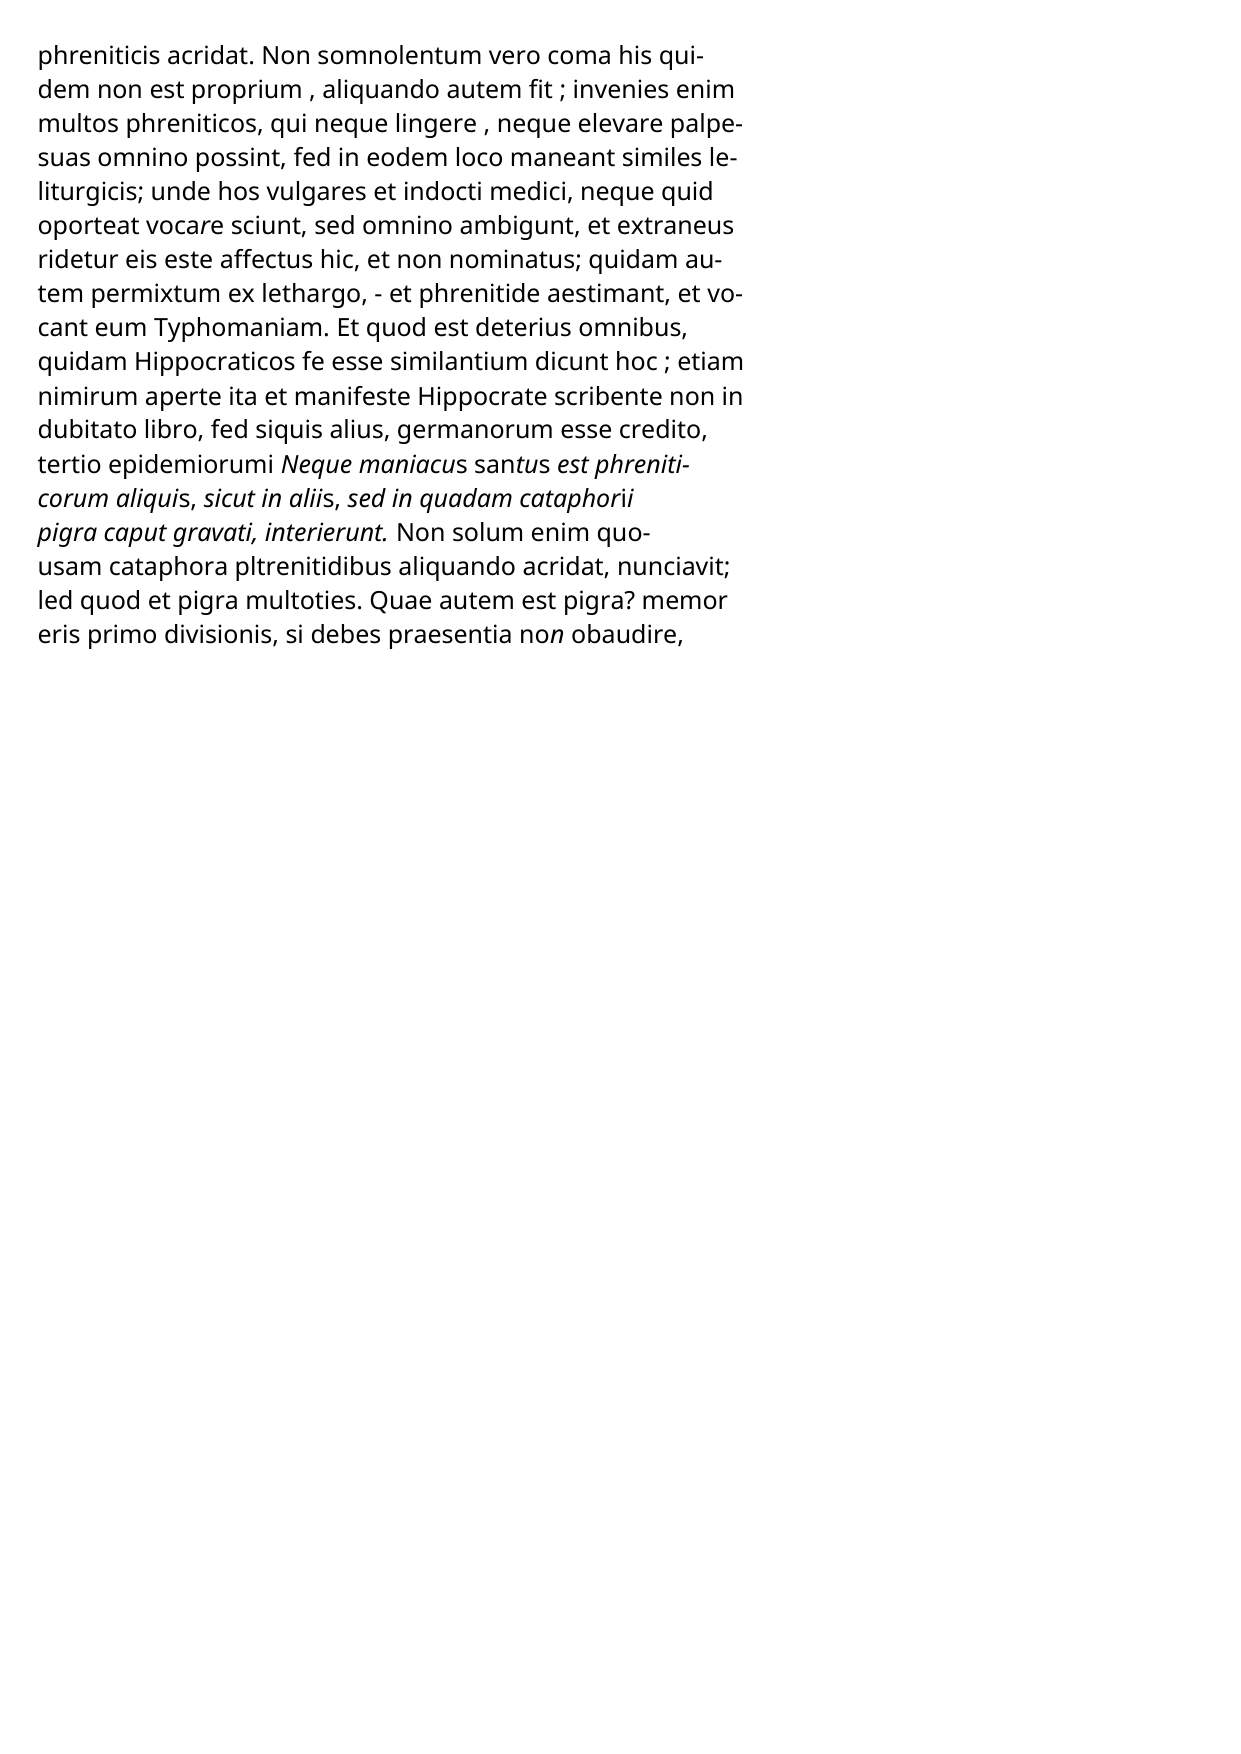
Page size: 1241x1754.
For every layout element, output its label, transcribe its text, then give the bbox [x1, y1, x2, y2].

text phreniticis acridat. Non somnolentum vero coma his qui- dem non est proprium , aliquando autem fit ; invenies enim multos phreniticos, qui neque lingere , neque elevare palpe- suas omnino possint, fed in eodem loco maneant similes le- liturgicis; unde hos vulgares et indocti medici, neque quid oporteat vocare sciunt, sed omnino ambigunt, et extraneus ridetur eis este affectus hic, et non nominatus; quidam au- tem permixtum ex lethargo, - et phrenitide aestimant, et vo- cant eum Typhomaniam. Et quod est deterius omnibus, quidam Hippocraticos fe esse similantium dicunt hoc ; etiam nimirum aperte ita et manifeste Hippocrate scribente non in dubitato libro, fed siquis alius, germanorum esse credito, tertio epidemiorumi Neque maniacus santus est phreniti- corum aliquis, sicut in aliis, sed in quadam cataphorii pigra caput gravati, interierunt. Non solum enim quo- usam cataphora pltrenitidibus aliquando acridat, nunciavit; led quod et pigra multoties. Quae autem est pigra? memor eris primo divisionis, si debes praesentia non obaudire, [37, 37, 1203, 651]
